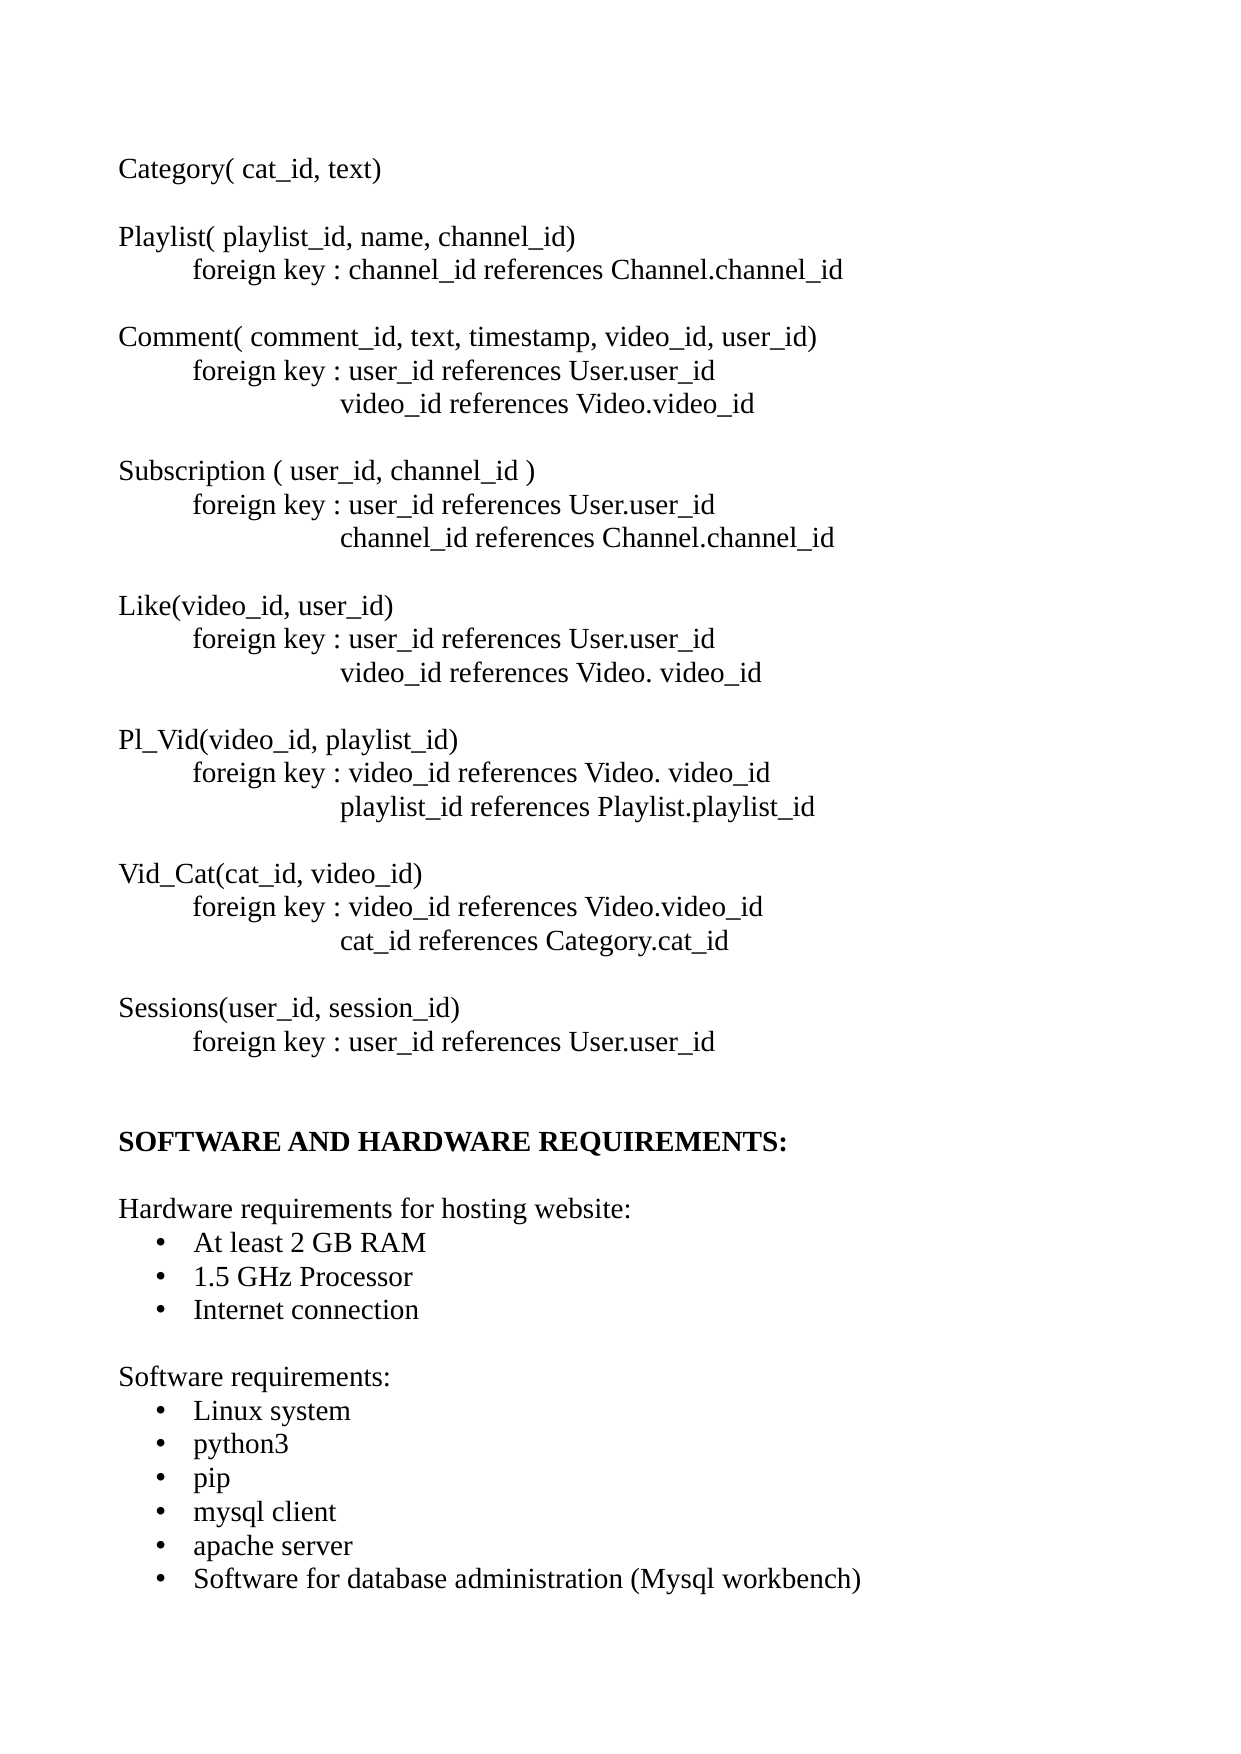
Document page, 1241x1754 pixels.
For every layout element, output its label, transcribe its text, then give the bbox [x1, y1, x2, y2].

text foreign key : video_id references Video.video_id [118, 889, 1122, 923]
list apache server [156, 1528, 1122, 1561]
text SOFTWARE AND HARDWARE REQUIREMENTS: [118, 1124, 1122, 1158]
text Playlist( playlist_id, name, channel_id) [118, 219, 1122, 252]
text video_id references Video.video_id [118, 386, 1122, 420]
list At least 2 GB RAM [156, 1225, 1122, 1259]
list python3 [156, 1427, 1122, 1460]
text foreign key : user_id references User.user_id [118, 1024, 1122, 1057]
list mysql client [156, 1494, 1122, 1528]
text channel_id references Channel.channel_id [118, 521, 1122, 554]
text Like(video_id, user_id) [118, 588, 1122, 621]
text Pl_Vid(video_id, playlist_id) [118, 722, 1122, 755]
text Sessions(user_id, session_id) [118, 990, 1122, 1024]
text playlist_id references Playlist.playlist_id [118, 789, 1122, 822]
text foreign key : video_id references Video. video_id [118, 755, 1122, 789]
text foreign key : user_id references User.user_id [118, 621, 1122, 655]
text video_id references Video. video_id [118, 655, 1122, 688]
list Linux system [156, 1393, 1122, 1427]
list pip [156, 1460, 1122, 1494]
list Software for database administration (Mysql workbench) [156, 1561, 1122, 1595]
list 1.5 GHz Processor [156, 1259, 1122, 1292]
text cat_id references Category.cat_id [118, 923, 1122, 957]
text Category( cat_id, text) [118, 152, 1122, 185]
text Comment( comment_id, text, timestamp, video_id, user_id) [118, 319, 1122, 353]
text foreign key : channel_id references Channel.channel_id [118, 252, 1122, 286]
list Internet connection [156, 1292, 1122, 1326]
text Subscription ( user_id, channel_id ) [118, 453, 1122, 487]
text foreign key : user_id references User.user_id [118, 487, 1122, 521]
text Hardware requirements for hosting website: [118, 1191, 1122, 1225]
text foreign key : user_id references User.user_id [118, 353, 1122, 386]
text Software requirements: [118, 1359, 1122, 1393]
text Vid_Cat(cat_id, video_id) [118, 856, 1122, 889]
